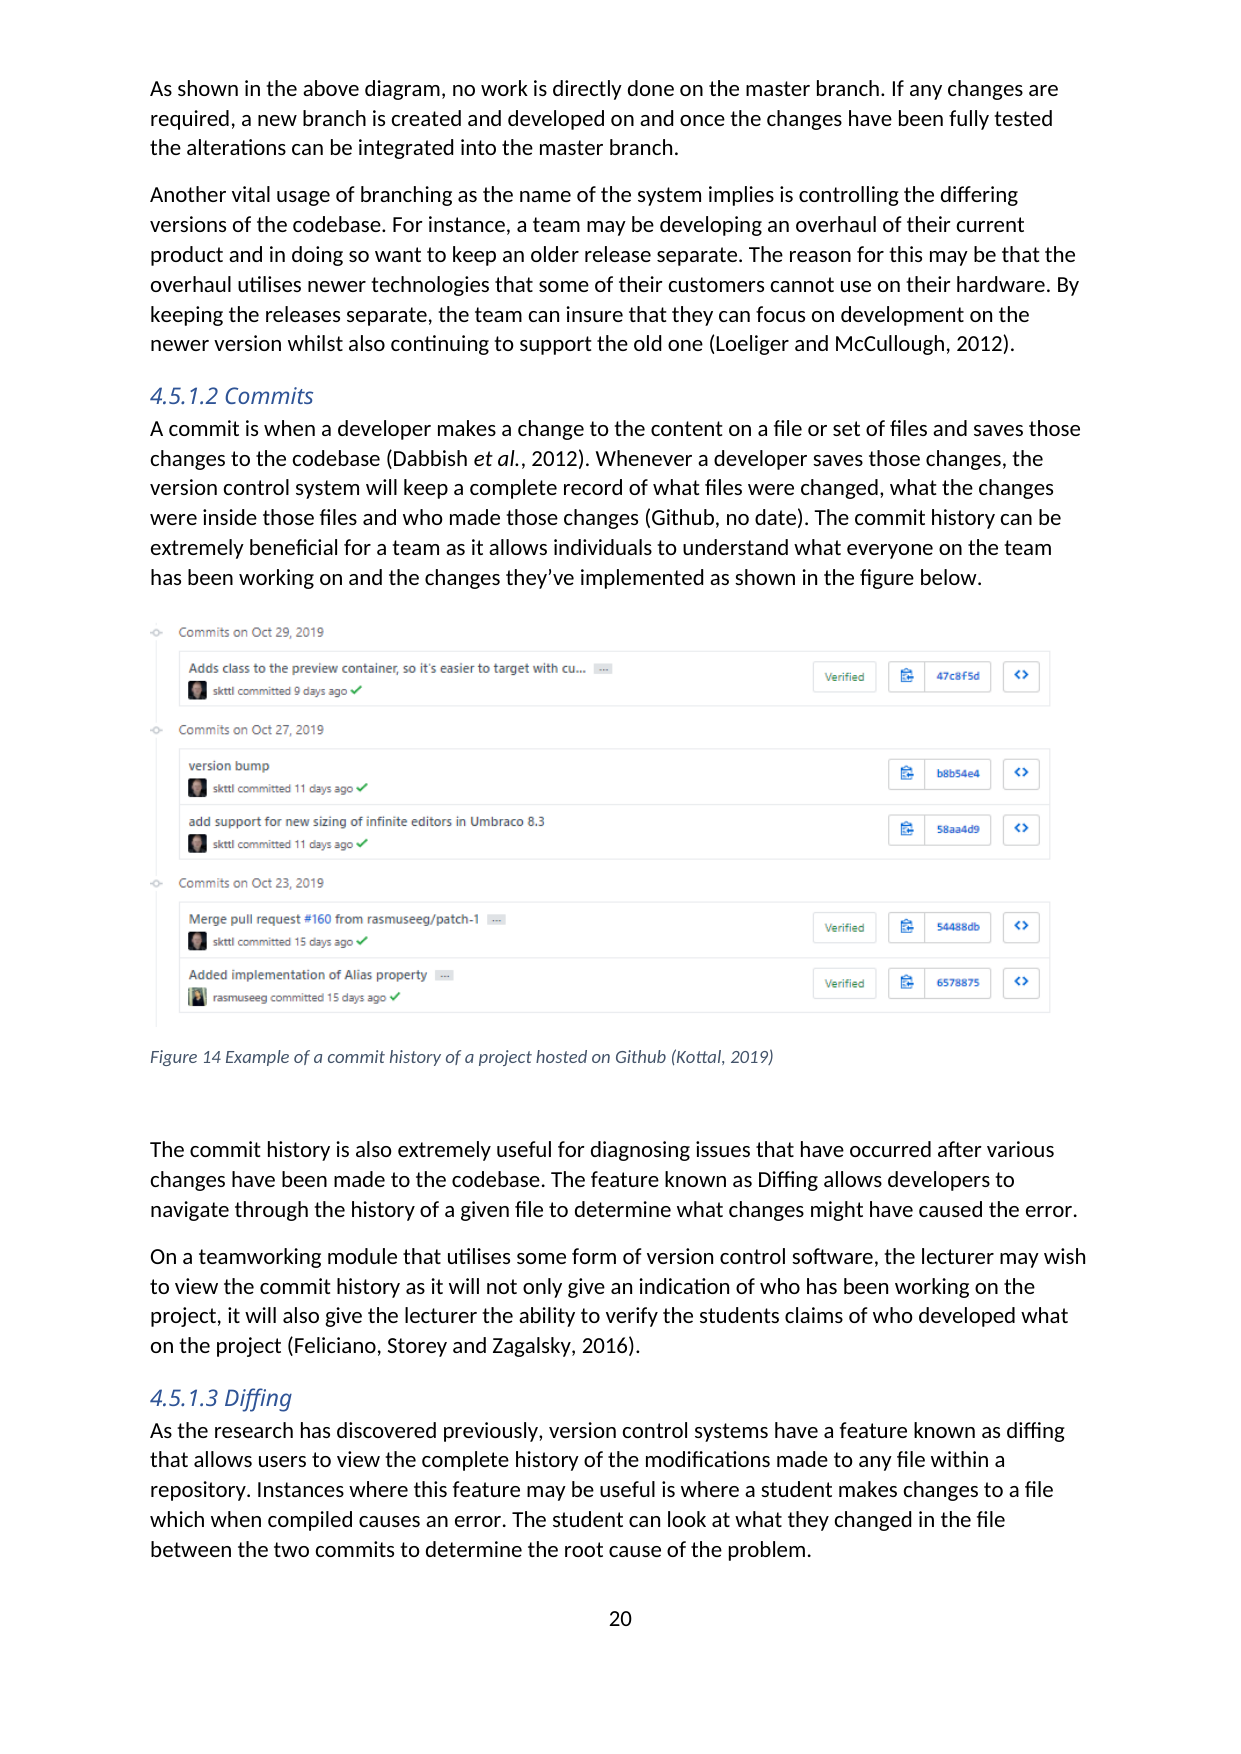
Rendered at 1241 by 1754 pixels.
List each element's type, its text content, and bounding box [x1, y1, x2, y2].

text As the research has discovered previously, version control systems have a feature known as diffing that allows users to view the complete history of the modifications made to any file within a repository. Instances where this feature may be useful is where a student makes changes to a file which when compiled causes an error. The student can look at what they changed in the file between the two commits to determine the root cause of the problem. [150, 1416, 1090, 1563]
text Figure 14 Example of a commit history of a project hosted on Github (Kottal, 2019) [150, 1045, 1090, 1068]
subtitle 4.5.1.3 Diffing [150, 1382, 1090, 1413]
text On a teamworking module that utilises some form of version control software, the lecturer may wish to view the commit history as it will not only give an indication of who has been working on the project, it will also give the lecturer the ability to verify the students claims of who developed what on the project (Feliciano, Storey and Zagalsky, 2016). [150, 1242, 1090, 1359]
text The commit history is also extremely useful for diagnosing issues that have occurred after various changes have been made to the codebase. The feature known as Diffing allows developers to navigate through the history of a given file to determine what changes might have caused the error. [150, 1136, 1090, 1223]
text Another vital usage of branching as the name of the system implies is controlling the differing versions of the codebase. For instance, a team may be developing an overhaul of their current product and in doing so want to keep an older release separate. The reason for this may be that the overhaul utilises newer technologies that some of their customers cannot use on their hardware. By keeping the releases separate, the team can insure that they can focus on development on the newer version whilst also continuing to support the old one (Loeliger and McCullough, 2012). [150, 180, 1090, 358]
text A commit is when a developer makes a change to the content on a file or set of files and saves those changes to the codebase (Dabbish et al., 2012). Whenever a developer saves those changes, the version control system will keep a complete record of what files were changed, what the changes were inside those files and who made those changes (Github, no date). The commit history can be extremely beneficial for a team as it allows individuals to understand what everyone on the team has been working on and the changes they’ve implemented as shown in the figure below. [150, 414, 1090, 591]
subtitle 4.5.1.2 Commits [150, 380, 1090, 412]
text As shown in the above diagram, no work is directly done on the master branch. If any changes are required, a new branch is created and developed on and once the changes have been fully tested the alterations can be integrated into the master branch. [150, 74, 1090, 162]
